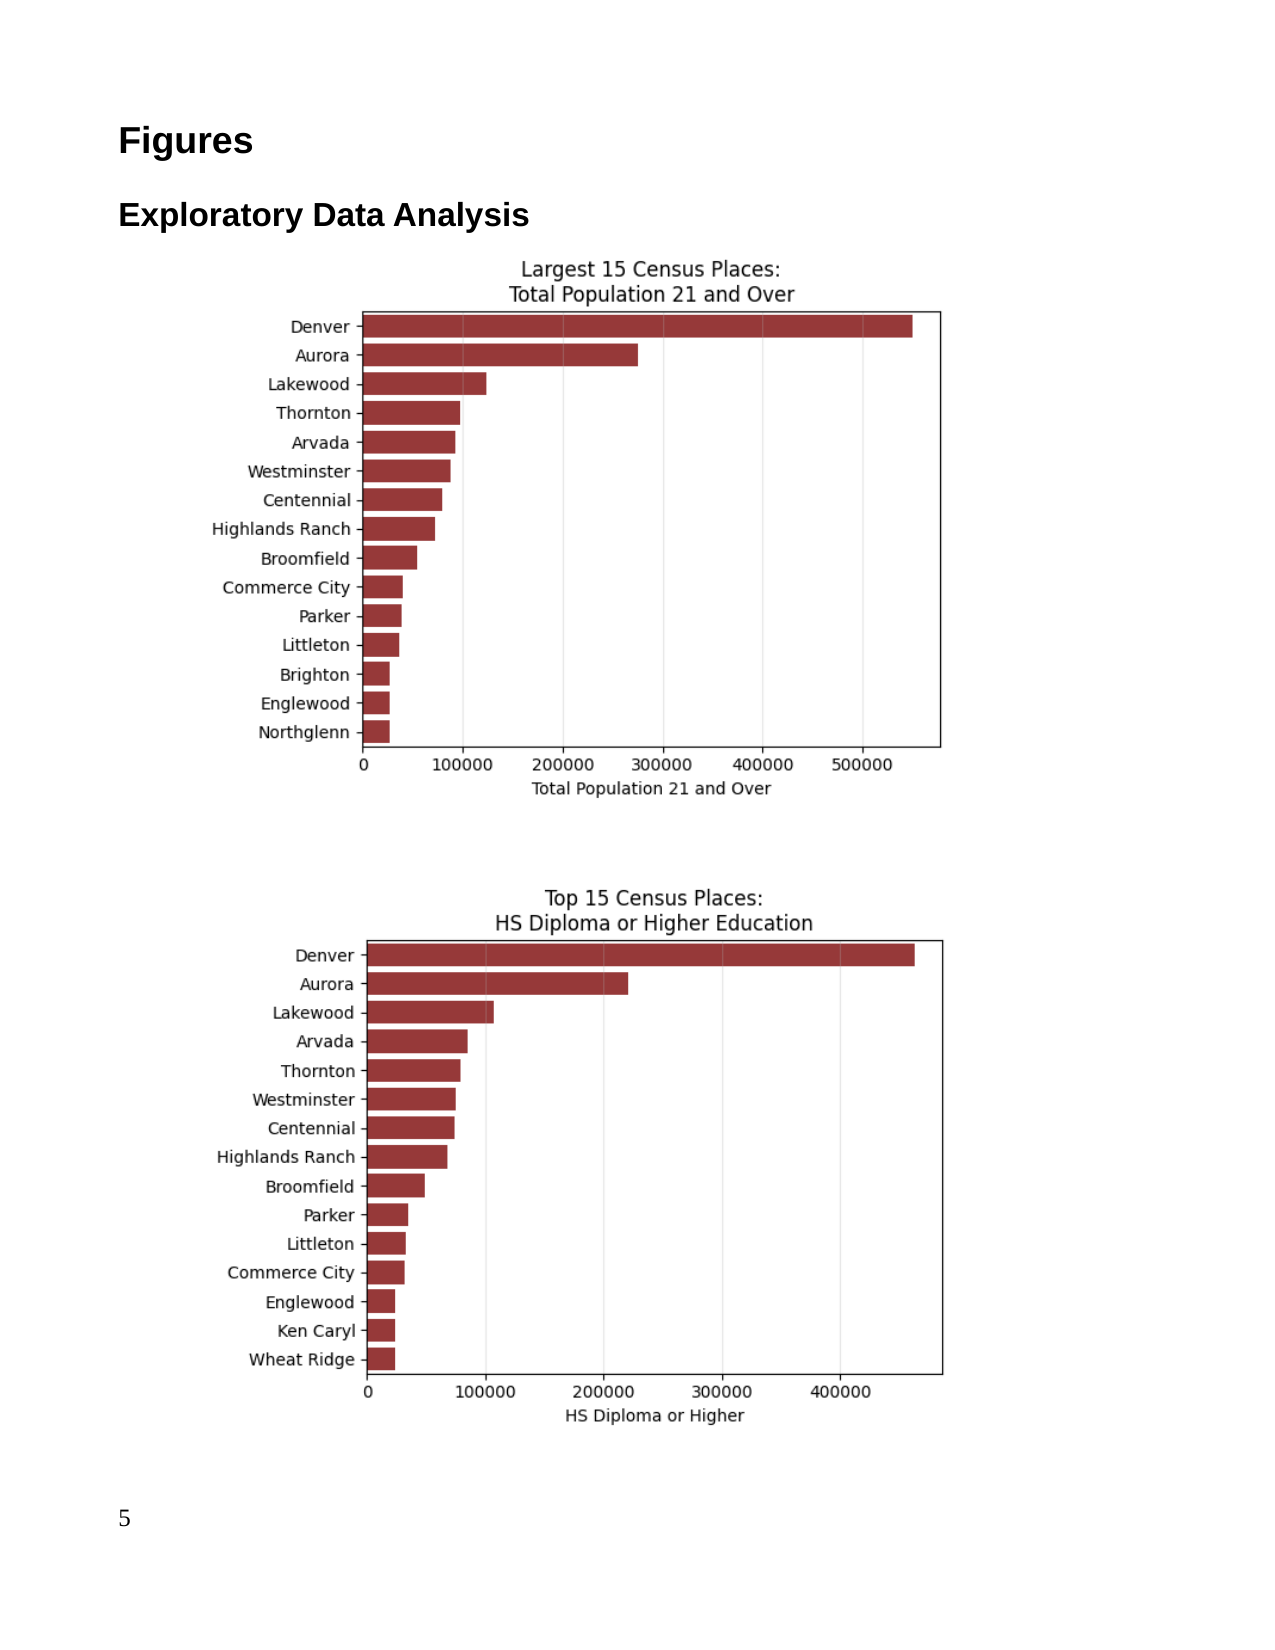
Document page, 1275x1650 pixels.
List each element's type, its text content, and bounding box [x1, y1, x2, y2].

subtitle Figures [118, 118, 1157, 161]
picture [199, 872, 960, 1443]
subtitle Exploratory Data Analysis [118, 194, 1157, 233]
picture [194, 242, 958, 816]
